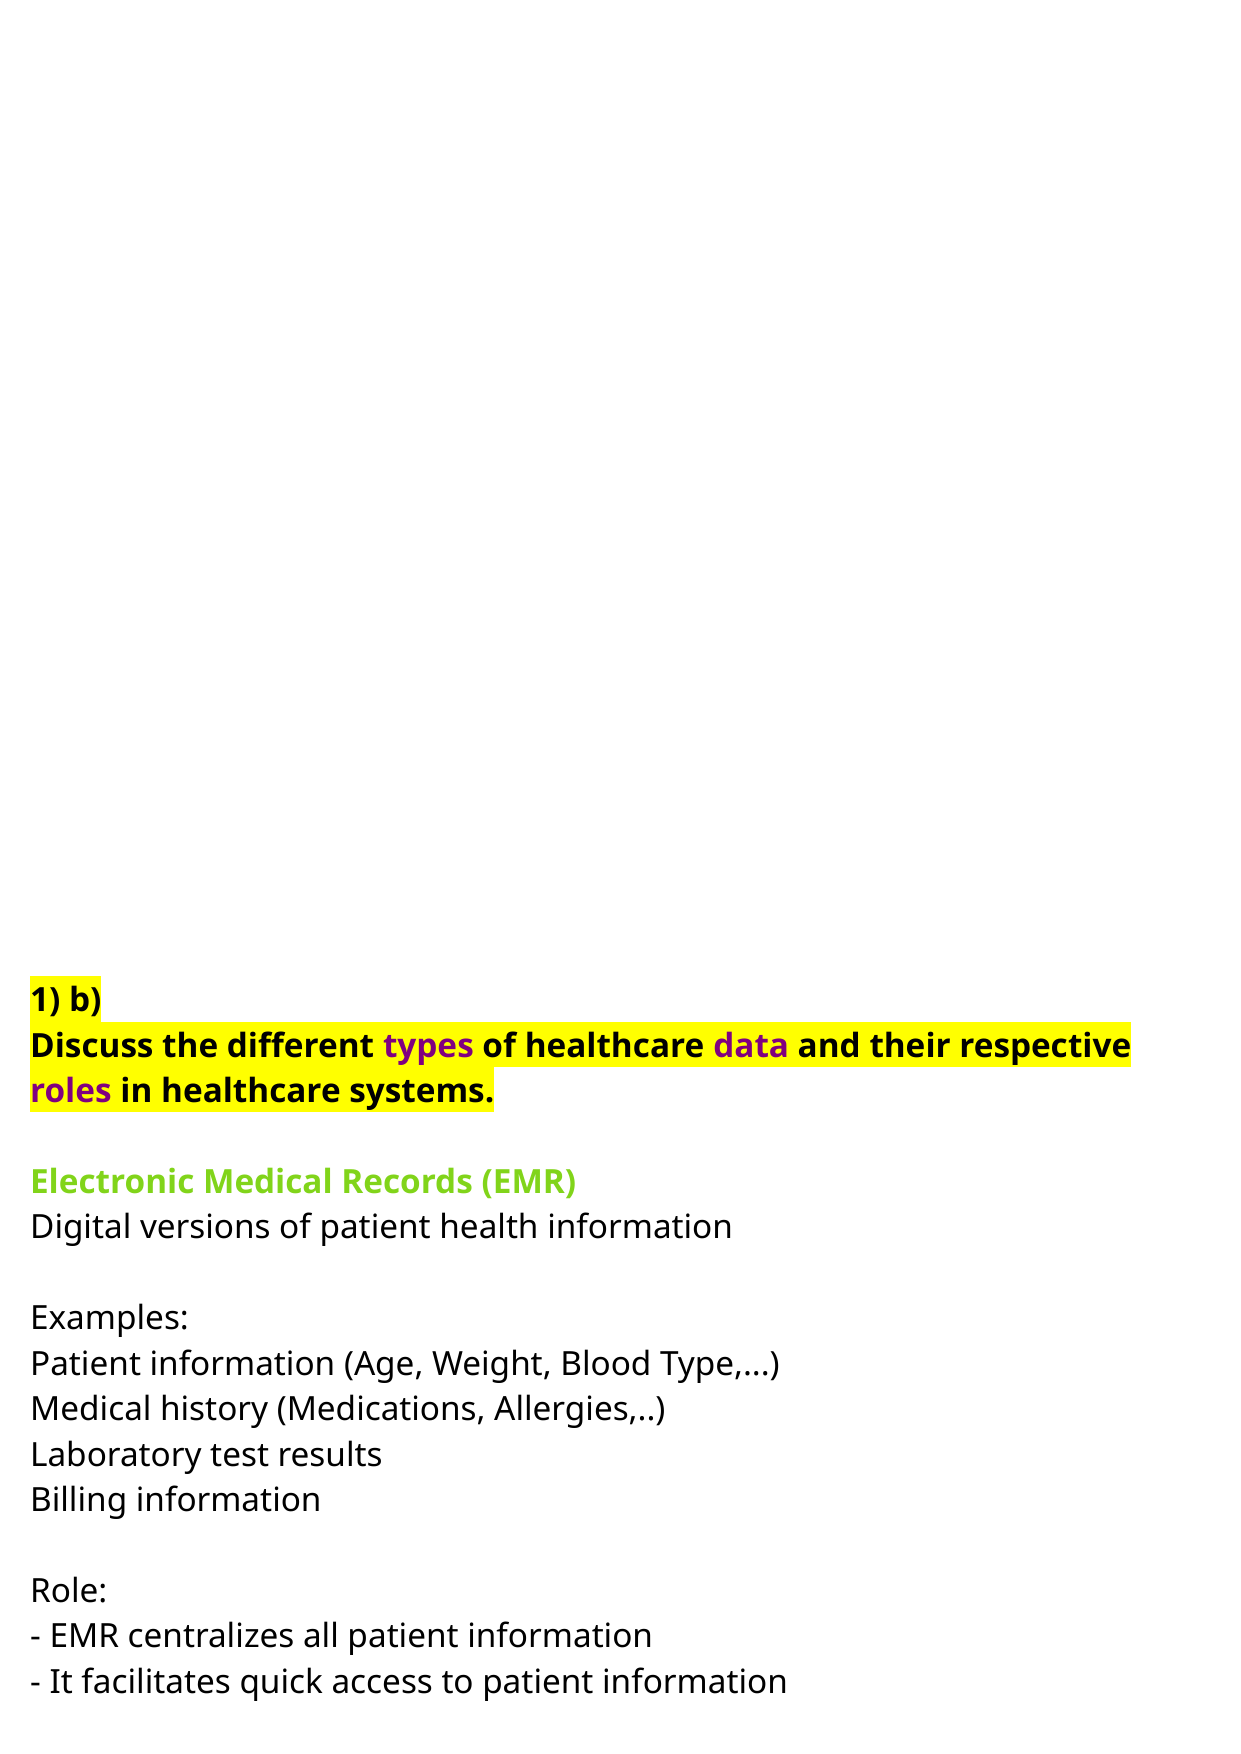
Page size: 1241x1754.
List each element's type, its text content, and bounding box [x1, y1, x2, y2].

subtitle Patient information (Age, Weight, Blood Type,...) [30, 1339, 1211, 1385]
subtitle Discuss the different types of healthcare data and their respective roles in healthcare systems. [30, 1022, 1211, 1112]
subtitle Role: [30, 1567, 1211, 1612]
subtitle Billing information [30, 1476, 1211, 1567]
subtitle Medical history (Medications, Allergies,..) [30, 1385, 1211, 1430]
subtitle Digital versions of patient health information [30, 1203, 1211, 1249]
subtitle - EMR centralizes all patient information [30, 1612, 1211, 1657]
subtitle - It facilitates quick access to patient information [30, 1657, 1211, 1703]
subtitle Electronic Medical Records (EMR) [30, 1158, 1211, 1203]
subtitle 1) b) [30, 976, 1211, 1022]
subtitle Laboratory test results [30, 1430, 1211, 1476]
subtitle Examples: [30, 1294, 1211, 1339]
